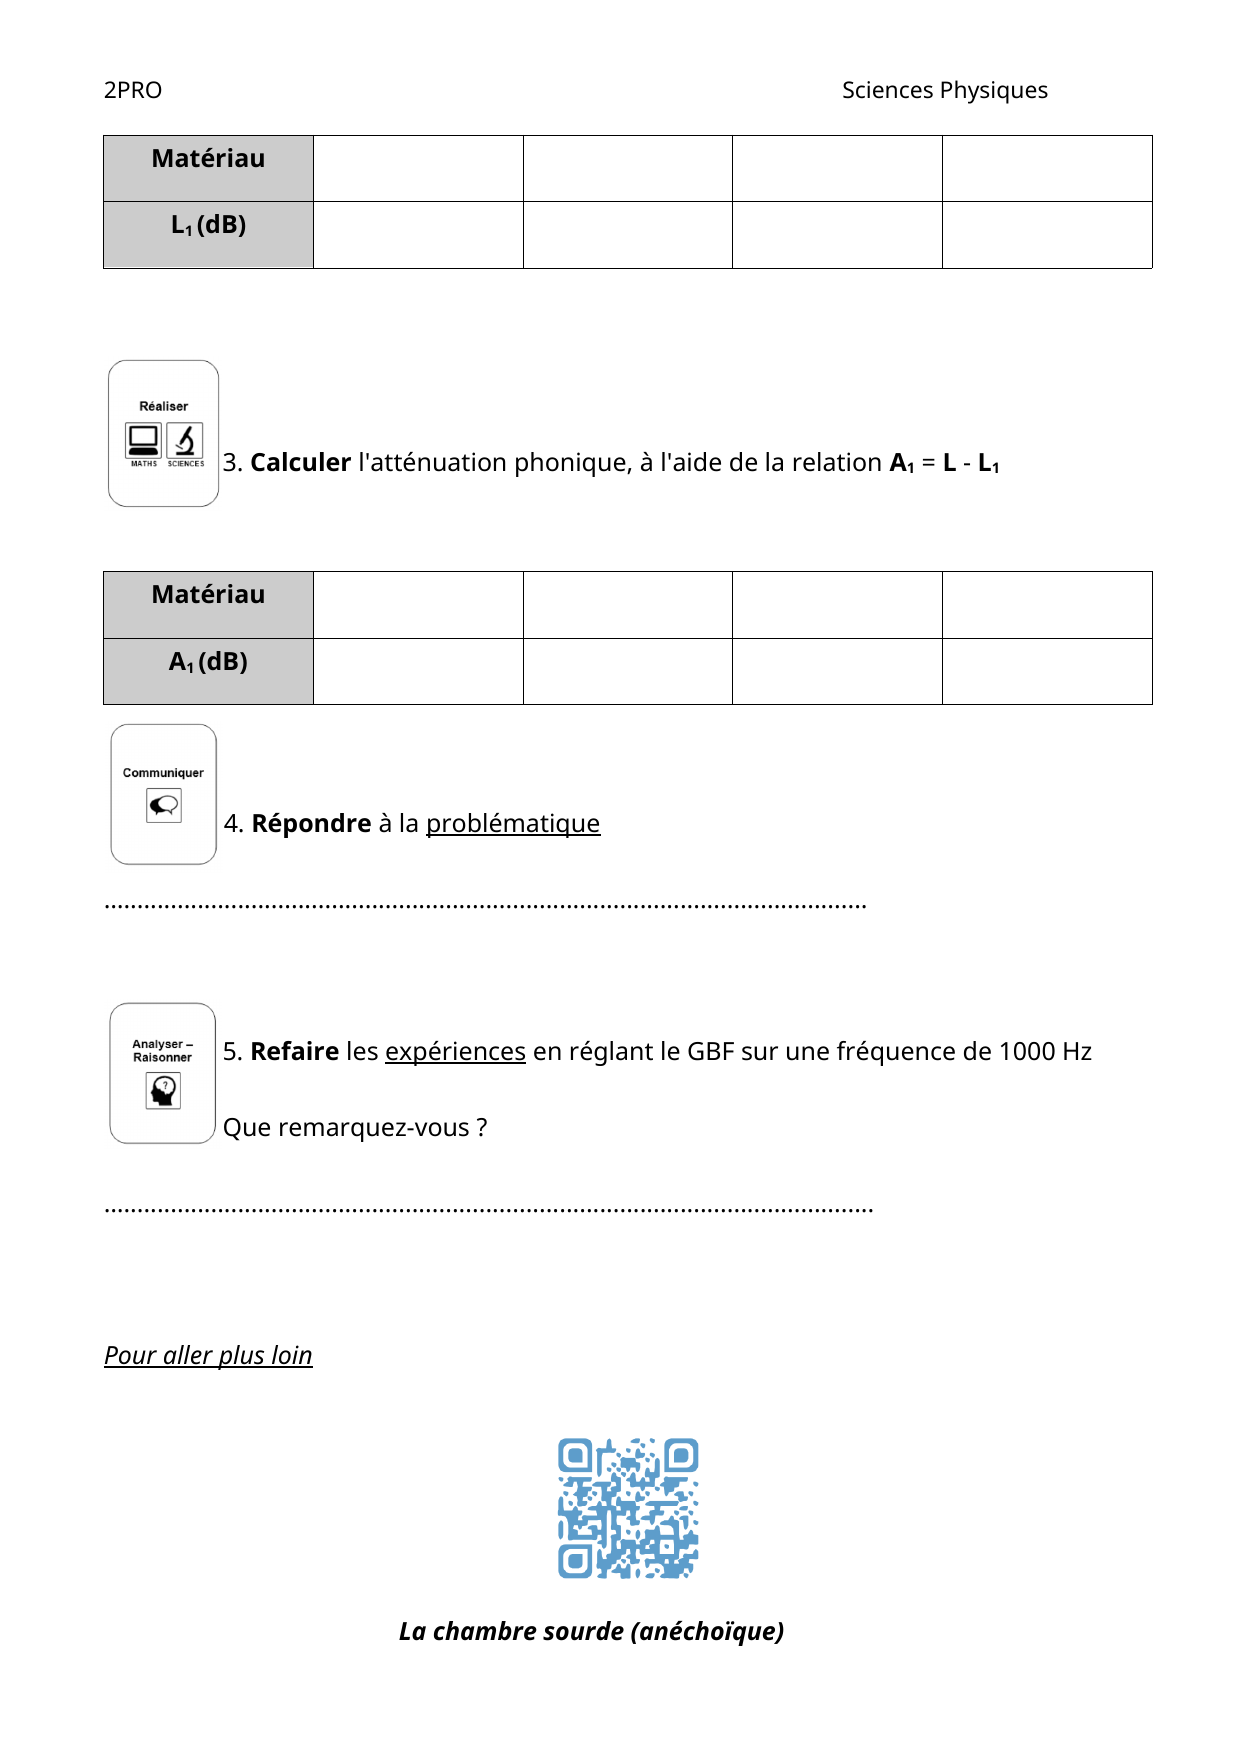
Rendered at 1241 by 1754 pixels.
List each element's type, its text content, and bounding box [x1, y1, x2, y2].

table_cell [314, 202, 523, 267]
list Pour aller plus loin [103, 1337, 1152, 1372]
table_cell [943, 202, 1152, 267]
picture [105, 721, 224, 873]
table_header [524, 572, 732, 638]
table_header [733, 136, 942, 201]
list …............................................................................................................... [103, 881, 1152, 915]
list 4. Répondre à la problématique [224, 805, 1152, 839]
table_header [524, 136, 732, 201]
table_cell A1 (dB) [104, 639, 313, 704]
table_header Matériau [104, 136, 313, 201]
list La chambre sourde (anéchoïque) [103, 1413, 1152, 1648]
list 5. Refaire les expériences en réglant le GBF sur une fréquence de 1000 Hz [223, 1033, 1152, 1067]
table_cell L1 (dB) [104, 202, 313, 267]
table_cell [943, 639, 1152, 704]
table_header [943, 136, 1152, 201]
table_cell [733, 202, 942, 267]
list 3. Calculer l'atténuation phonique, à l'aide de la relation A1 = L - L1 [223, 444, 1152, 478]
table_header [733, 572, 942, 638]
list Que remarquez-vous ? [223, 1109, 1152, 1143]
table_cell [314, 639, 523, 704]
table_cell [524, 202, 732, 267]
picture [104, 999, 223, 1149]
list …................................................................................................................ [103, 1185, 1152, 1219]
table_header [314, 136, 523, 201]
table_cell [733, 639, 942, 704]
table_header Matériau [104, 572, 313, 638]
picture [539, 1419, 717, 1597]
table_header [943, 572, 1152, 638]
table_header [314, 572, 523, 638]
picture [104, 356, 223, 511]
table_cell [524, 639, 732, 704]
